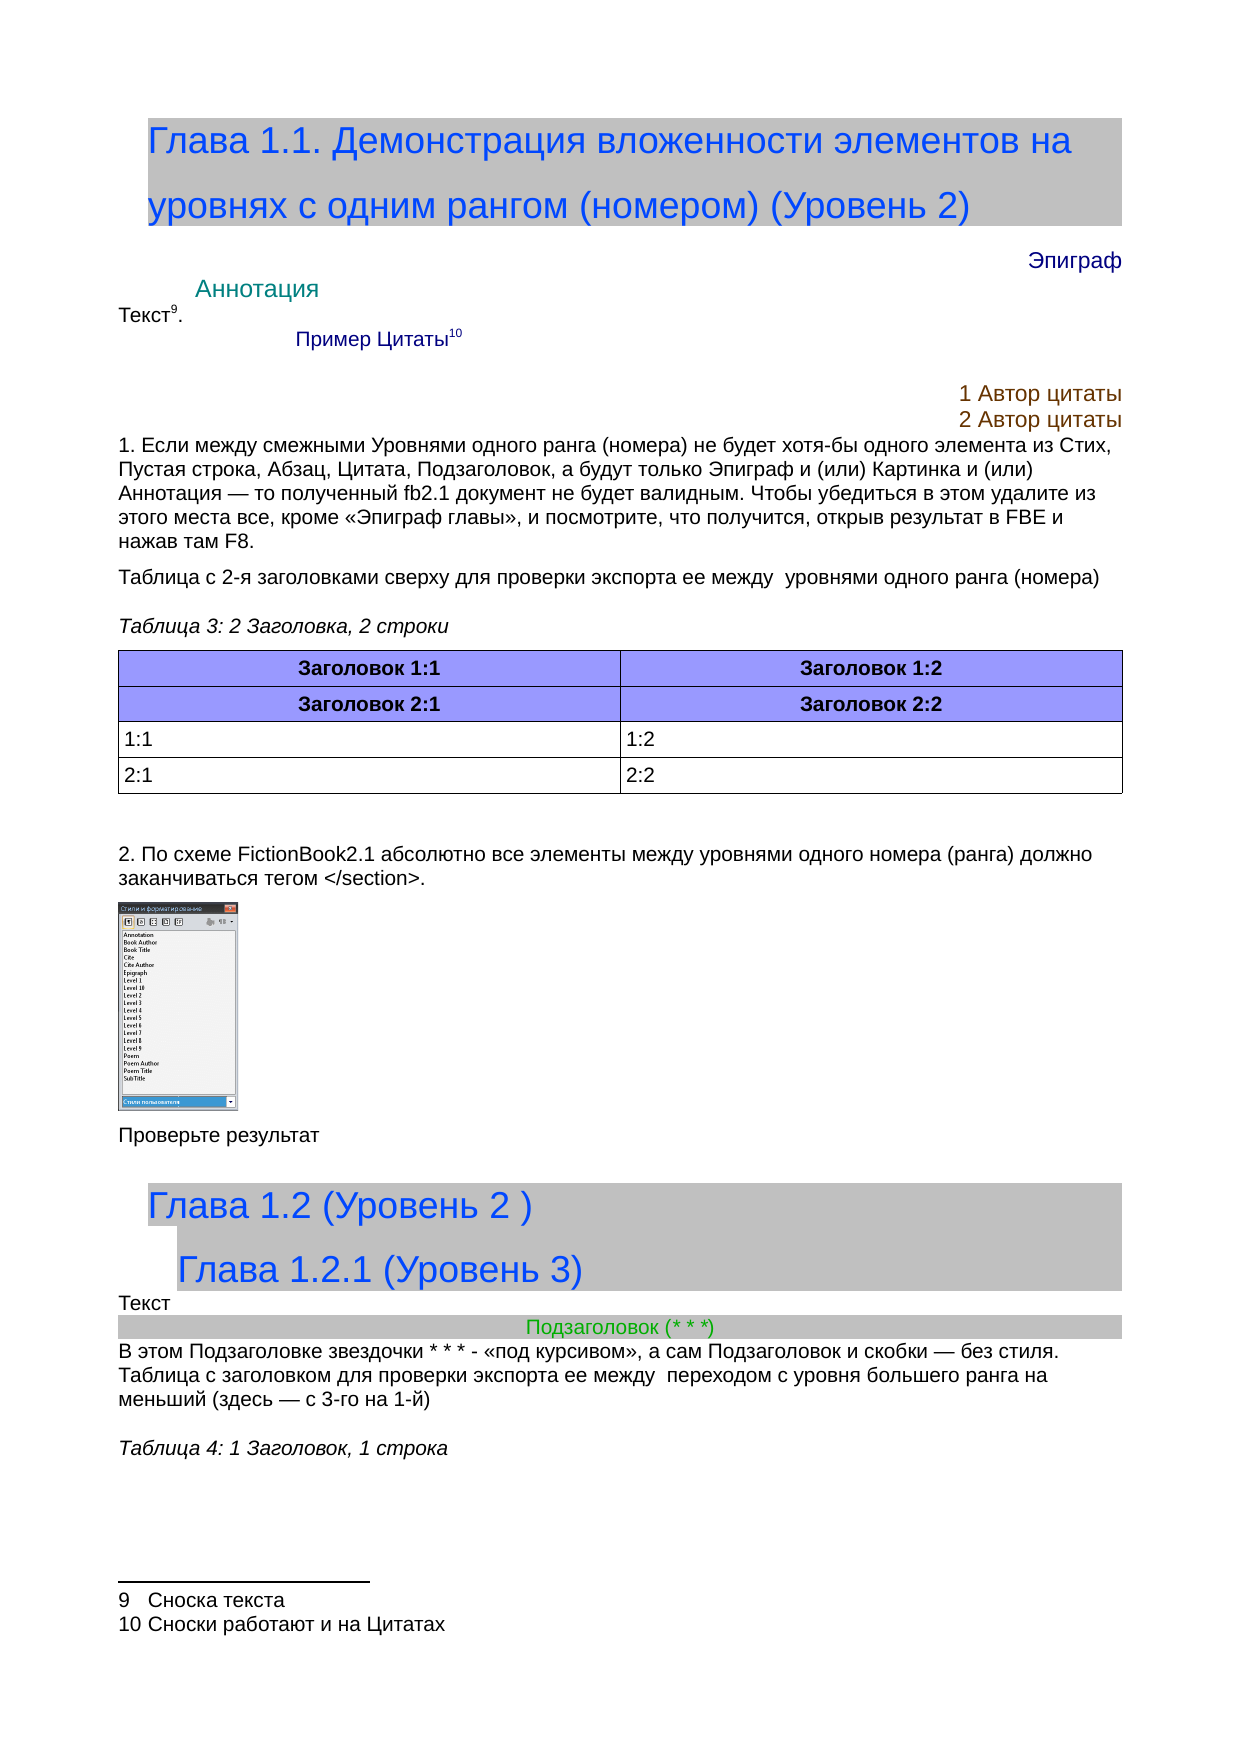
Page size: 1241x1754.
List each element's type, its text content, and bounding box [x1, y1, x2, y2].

text Аннотация [118, 274, 1122, 303]
text Глава 1.1. Демонстрация вложенности элементов на уровнях с одним рангом (номером) (Уровень 2) [148, 118, 1122, 226]
text Сноски работают и на Цитатах [118, 1612, 1122, 1636]
table_cell Заголовок 2:1 [119, 687, 620, 721]
picture [118, 902, 239, 1111]
text Таблица с заголовком для проверки экспорта ее между переходом с уровня большего ранга на меньший (здесь — с 3-го на 1-й) [118, 1363, 1122, 1411]
text Таблица 4: 1 Заголовок, 1 строка [118, 1436, 1122, 1459]
table_header Заголовок 1:2 [621, 651, 1122, 686]
text 1 Автор цитаты [325, 380, 1122, 406]
text Текст [118, 1291, 1122, 1315]
table_cell 1:1 [119, 722, 620, 757]
text Таблица с 2-я заголовками сверху для проверки экспорта ее между уровнями одного ранга (номера) [118, 565, 1122, 589]
text 1. Если между смежными Уровнями одного ранга (номера) не будет хотя-бы одного элемента из Стих, Пустая строка, Абзац, Цитата, Подзаголовок, а будут только Эпиграф и (или) Картинка и (или) Аннотация — то полученный fb2.1 документ не будет валидным. Чтобы убедиться в этом удалите из этого места все, кроме «Эпиграф главы», и посмотрите, что получится, открыв результат в FBE и нажав там F8. [118, 433, 1122, 552]
text 2 Автор цитаты [325, 406, 1122, 433]
text 2. По схеме FictionBook2.1 абсолютно все элементы между уровнями одного номера (ранга) должно заканчиваться тегом </section>. [118, 842, 1122, 889]
text Эпиграф [709, 247, 1122, 274]
text Глава 1.2.1 (Уровень 3) [177, 1248, 1122, 1291]
table_cell 2:2 [621, 758, 1122, 792]
table_header Заголовок 1:1 [119, 651, 620, 686]
table_cell 2:1 [119, 758, 620, 792]
text Текст. [118, 303, 1122, 327]
table_cell Заголовок 2:2 [621, 687, 1122, 721]
text Пример Цитаты [295, 327, 945, 351]
text Глава 1.2 (Уровень 2 ) [148, 1183, 1122, 1226]
text Сноска текста [118, 1588, 1122, 1612]
subtitle Подзаголовок (* * *) [118, 1315, 1122, 1339]
text В этом Подзаголовке звездочки * * * - «под курсивом», а сам Подзаголовок и скобки — без стиля. [118, 1339, 1122, 1363]
table_cell 1:2 [621, 722, 1122, 757]
text Таблица 3: 2 Заголовка, 2 строки [118, 614, 1122, 638]
text Проверьте результат [118, 1123, 1122, 1147]
